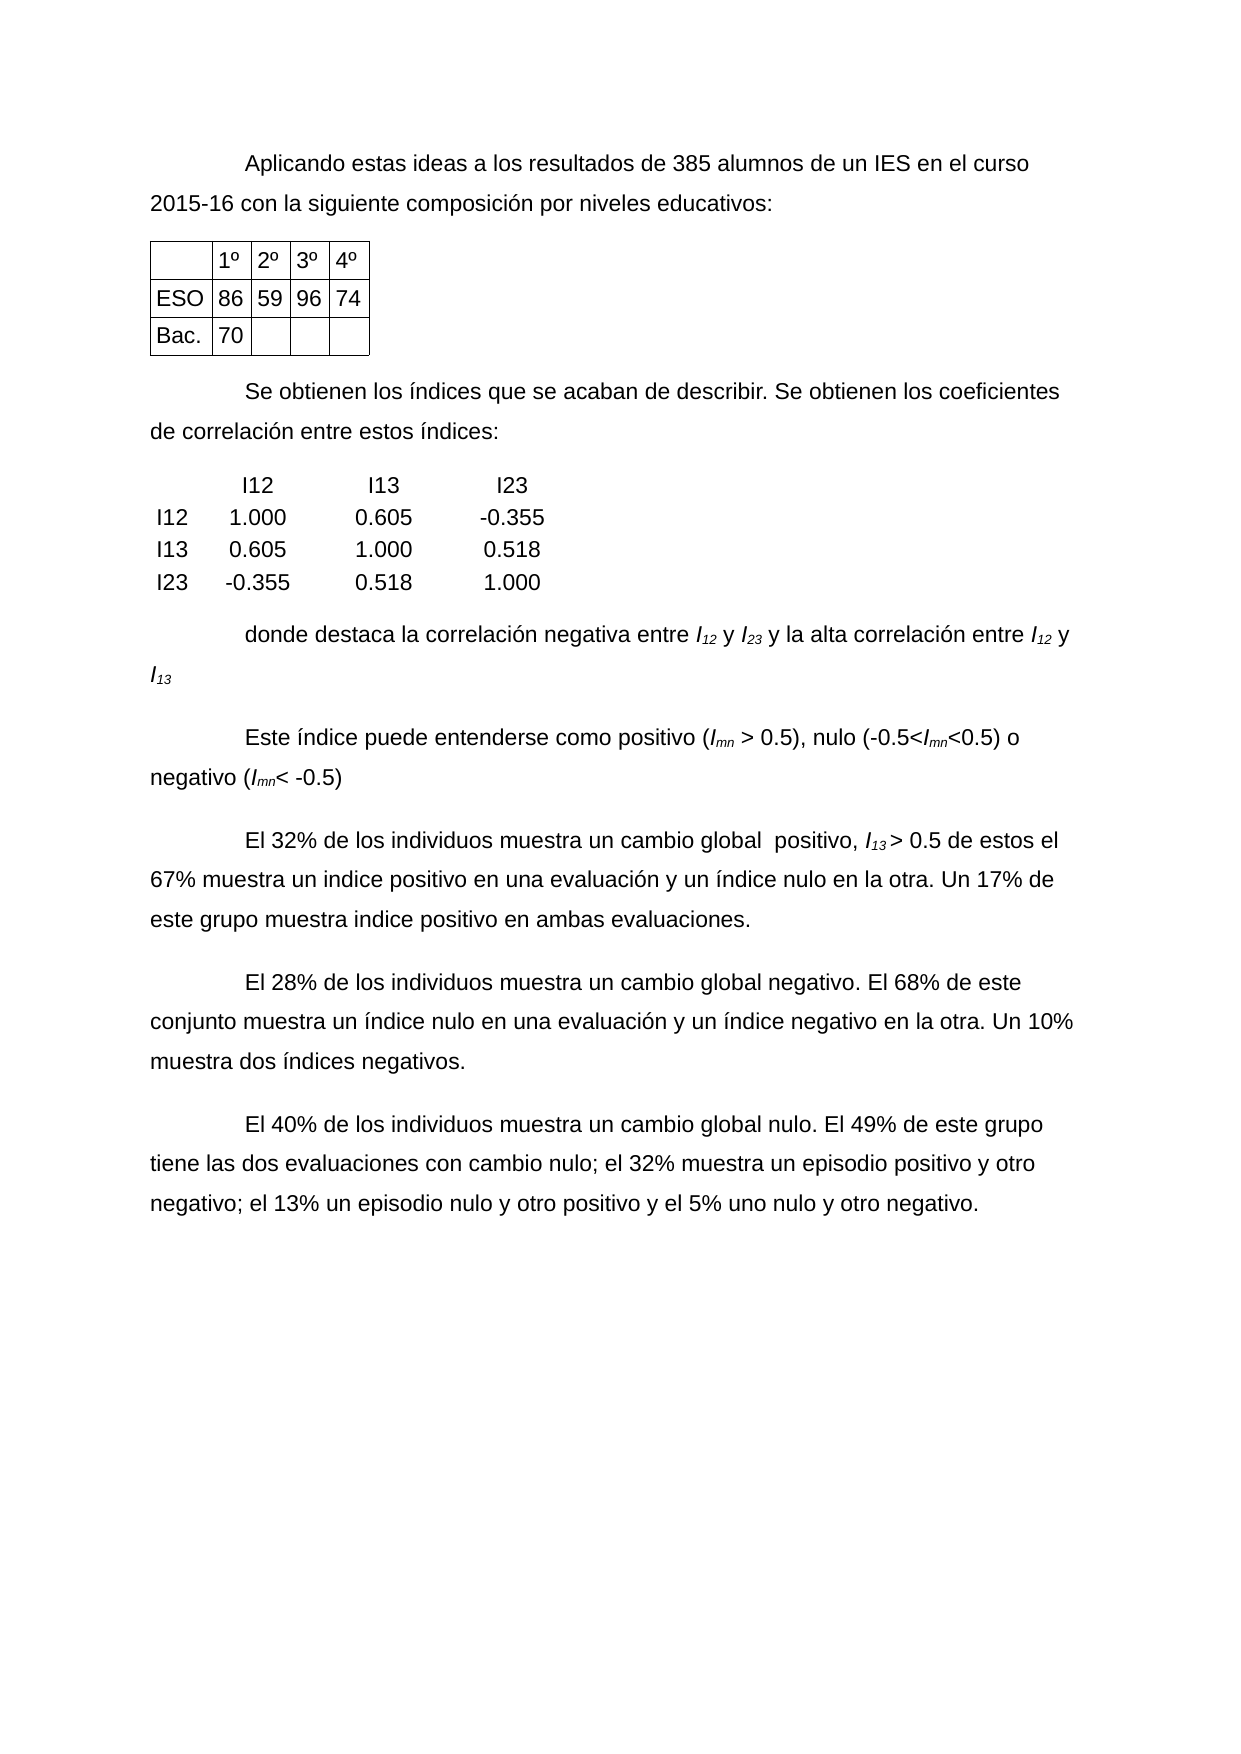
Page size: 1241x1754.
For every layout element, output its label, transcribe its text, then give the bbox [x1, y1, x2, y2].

table_cell 1,000 [194, 501, 321, 533]
text El 28% de los individuos muestra un cambio global negativo. El 68% de este conjunto muestra un índice nulo en una evaluación y un índice negativo en la otra. Un 10% muestra dos índices negativos. [150, 969, 1090, 1074]
table_cell ESO [151, 280, 212, 317]
table_cell 0,605 [321, 501, 446, 533]
text donde destaca la correlación negativa entre I12 y I23 y la alta correlación entre I12 y I13 [150, 621, 1090, 687]
table_cell I13 [150, 533, 194, 566]
text Este índice puede entenderse como positivo (Imn > 0.5), nulo (-0.5<Imn<0.5) o negativo (Imn< -0.5) [150, 724, 1090, 790]
table_cell 70 [213, 318, 251, 354]
table_cell 1,000 [446, 566, 578, 598]
table_cell 86 [213, 280, 251, 317]
table_header I12 [194, 469, 321, 501]
table_cell 74 [330, 280, 369, 317]
text El 32% de los individuos muestra un cambio global positivo, I13 > 0.5 de estos el 67% muestra un indice positivo en una evaluación y un índice nulo en la otra. Un 17% de este grupo muestra indice positivo en ambas evaluaciones. [150, 827, 1090, 932]
table_cell 59 [252, 280, 290, 317]
table_cell [291, 318, 329, 354]
table_cell [330, 318, 369, 354]
table_cell 0,605 [194, 533, 321, 566]
table_cell 96 [291, 280, 329, 317]
text El 40% de los individuos muestra un cambio global nulo. El 49% de este grupo tiene las dos evaluaciones con cambio nulo; el 32% muestra un episodio positivo y otro negativo; el 13% un episodio nulo y otro positivo y el 5% uno nulo y otro negativo. [150, 1111, 1090, 1216]
table_header I13 [321, 469, 446, 501]
text Aplicando estas ideas a los resultados de 385 alumnos de un IES en el curso 2015-16 con la siguiente composición por niveles educativos: [150, 150, 1090, 216]
table_cell 1,000 [321, 533, 446, 566]
table_header [150, 469, 194, 501]
table_header 3º [291, 242, 329, 279]
table_header I23 [446, 469, 578, 501]
table_cell Bac. [151, 318, 212, 354]
table_header 1º [213, 242, 251, 279]
table_cell I23 [150, 566, 194, 598]
table_cell -0,355 [446, 501, 578, 533]
table_header [151, 242, 212, 279]
table_header 4º [330, 242, 369, 279]
table_cell 0,518 [446, 533, 578, 566]
table_cell -0,355 [194, 566, 321, 598]
table_cell [252, 318, 290, 354]
table_cell 0,518 [321, 566, 446, 598]
table_cell I12 [150, 501, 194, 533]
table_header 2º [252, 242, 290, 279]
text Se obtienen los índices que se acaban de describir. Se obtienen los coeficientes de correlación entre estos índices: [150, 378, 1090, 444]
